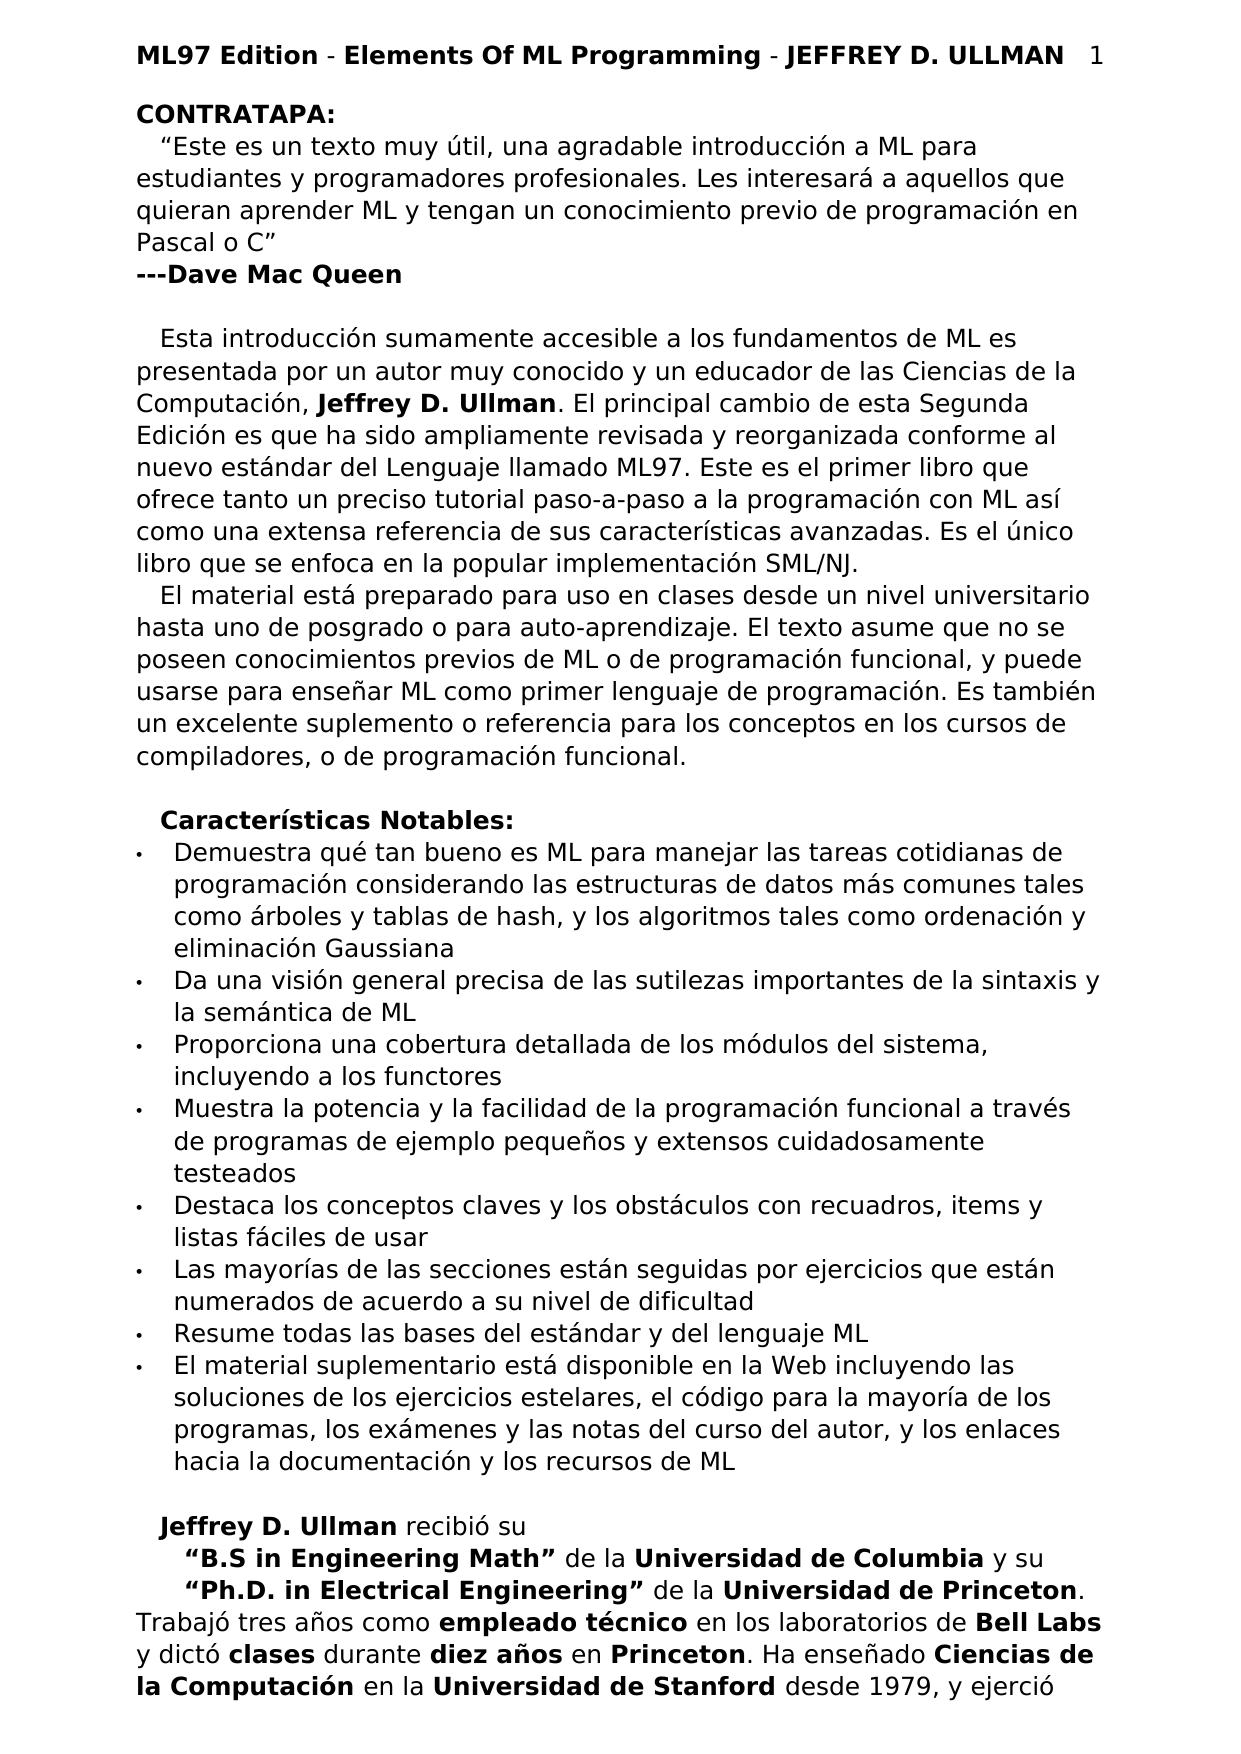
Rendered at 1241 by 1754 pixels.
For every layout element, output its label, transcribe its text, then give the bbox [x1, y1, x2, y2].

text CONTRATAPA: [136, 100, 1104, 129]
list Destaca los conceptos claves y los obstáculos con recuadros, items y listas fáciles de usar [136, 1191, 1104, 1252]
list Muestra la potencia y la facilidad de la programación funcional a través de programas de ejemplo pequeños y extensos cuidadosamente testeados [136, 1094, 1104, 1188]
text Esta introducción sumamente accesible a los fundamentos de ML es presentada por un autor muy conocido y un educador de las Ciencias de la Computación, Jeffrey D. Ullman. El principal cambio de esta Segunda Edición es que ha sido ampliamente revisada y reorganizada conforme al nuevo estándar del Lenguaje llamado ML97. Este es el primer libro que ofrece tanto un preciso tutorial paso-a-paso a la programación con ML así como una extensa referencia de sus características avanzadas. Es el único libro que se enfoca en la popular implementación SML/NJ. [136, 324, 1104, 578]
text “Este es un texto muy útil, una agradable introducción a ML para estudiantes y programadores profesionales. Les interesará a aquellos que quieran aprender ML y tengan un conocimiento previo de programación en Pascal o C” [136, 132, 1104, 257]
text “Ph.D. in Electrical Engineering” de la Universidad de Princeton. [136, 1576, 1104, 1605]
list Resume todas las bases del estándar y del lenguaje ML [136, 1319, 1104, 1348]
text El material está preparado para uso en clases desde un nivel universitario hasta uno de posgrado o para auto-aprendizaje. El texto asume que no se poseen conocimientos previos de ML o de programación funcional, y puede usarse para enseñar ML como primer lenguaje de programación. Es también un excelente suplemento o referencia para los conceptos en los cursos de compiladores, o de programación funcional. [136, 581, 1104, 771]
list Proporciona una cobertura detallada de los módulos del sistema, incluyendo a los functores [136, 1030, 1104, 1092]
text Trabajó tres años como empleado técnico en los laboratorios de Bell Labs y dictó clases durante diez años en Princeton. Ha enseñado Ciencias de la Computación en la Universidad de Stanford desde 1979, y ejerció [136, 1608, 1104, 1701]
text ---Dave Mac Queen [136, 260, 1104, 289]
text Jeffrey D. Ullman recibió su [136, 1512, 1104, 1541]
text Características Notables: [136, 806, 1104, 835]
list El material suplementario está disponible en la Web incluyendo las soluciones de los ejercicios estelares, el código para la mayoría de los programas, los exámenes y las notas del curso del autor, y los enlaces hacia la documentación y los recursos de ML [136, 1351, 1104, 1477]
text “B.S in Engineering Math” de la Universidad de Columbia y su [136, 1544, 1104, 1573]
list Las mayorías de las secciones están seguidas por ejercicios que están numerados de acuerdo a su nivel de dificultad [136, 1255, 1104, 1316]
list Da una visión general precisa de las sutilezas importantes de la sintaxis y la semántica de ML [136, 966, 1104, 1027]
list Demuestra qué tan bueno es ML para manejar las tareas cotidianas de programación considerando las estructuras de datos más comunes tales como árboles y tablas de hash, y los algoritmos tales como ordenación y eliminación Gaussiana [136, 838, 1104, 963]
